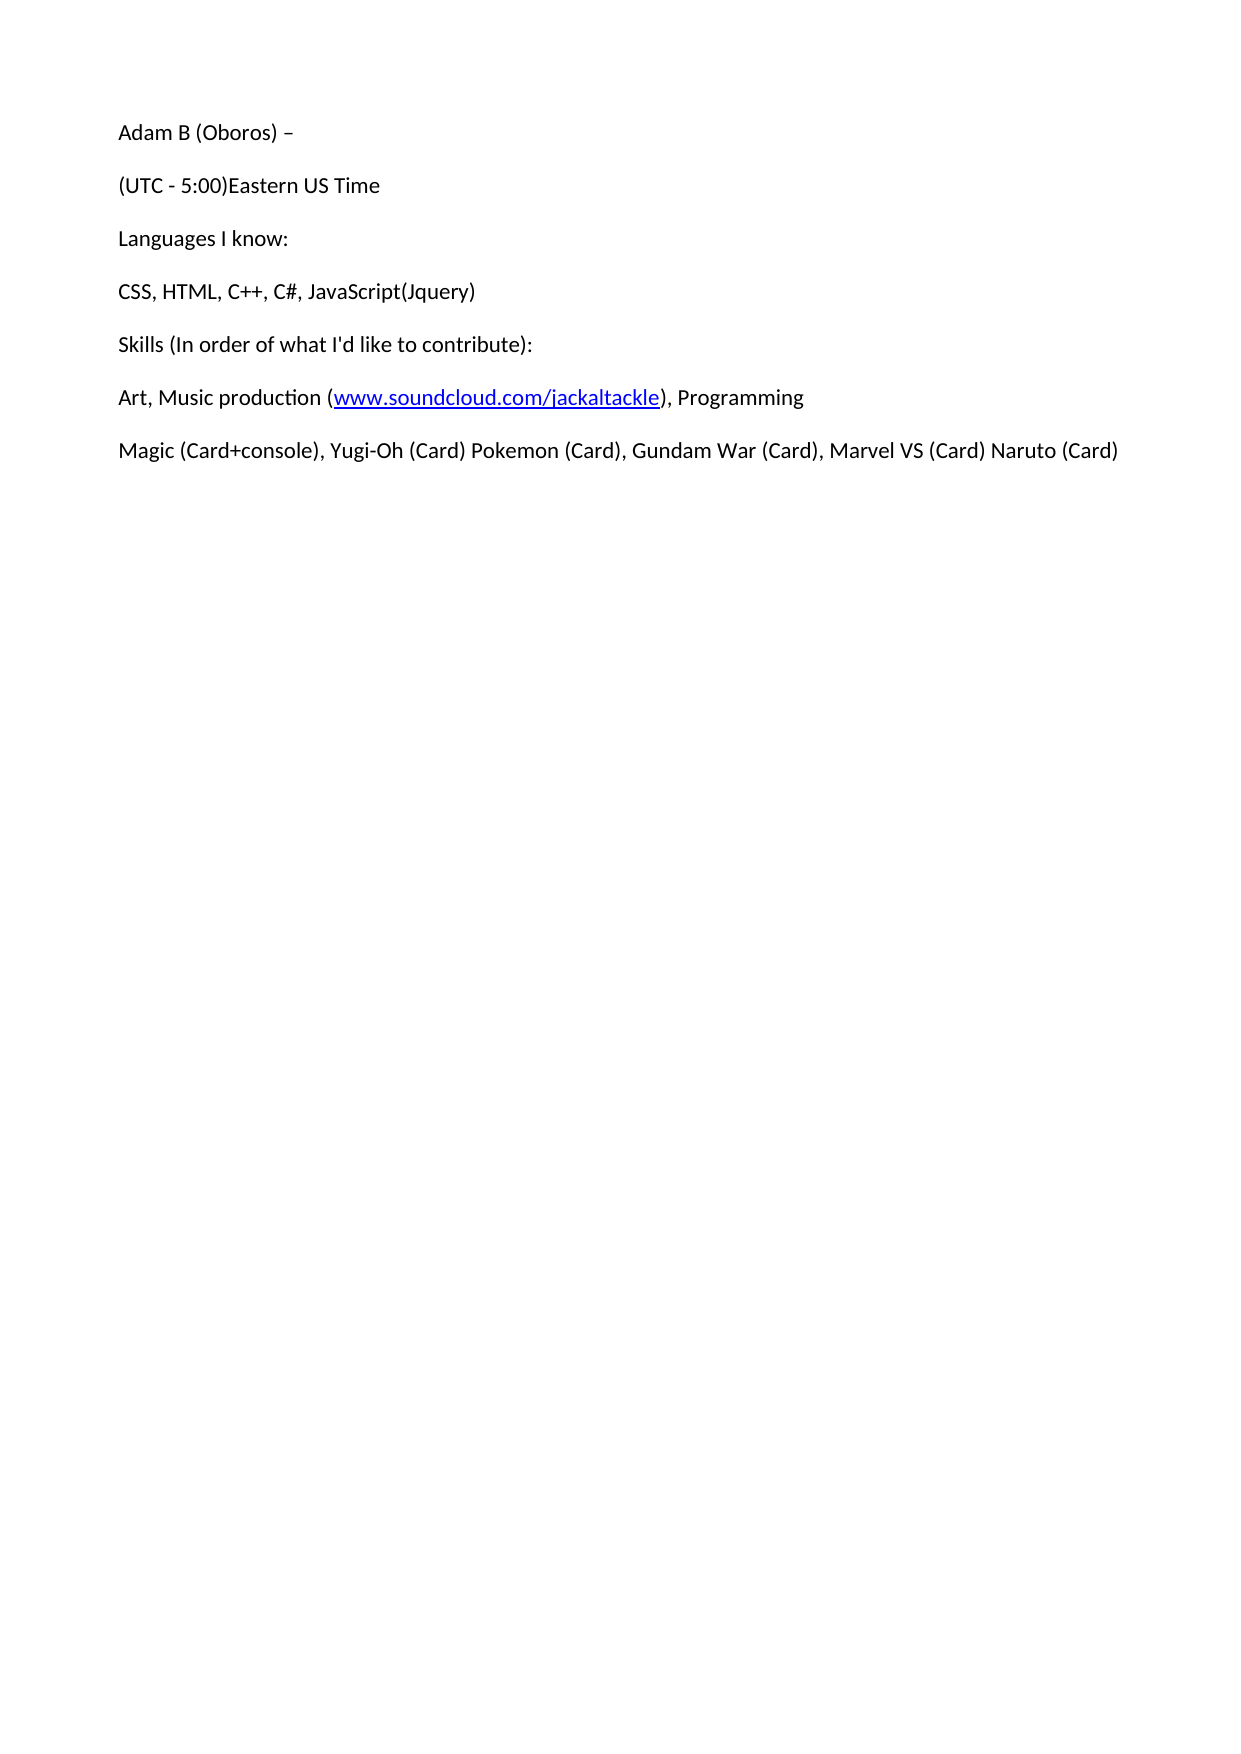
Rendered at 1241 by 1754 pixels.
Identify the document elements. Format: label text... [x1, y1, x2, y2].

text Magic (Card+console), Yugi-Oh (Card) Pokemon (Card), Gundam War (Card), Marvel VS (Card) Naruto (Card) [118, 436, 1122, 464]
text Adam B (Oboros) – [118, 118, 1122, 146]
text CSS, HTML, C++, C#, JavaScript(Jquery) [118, 277, 1122, 305]
text (UTC - 5:00)Eastern US Time [118, 171, 1122, 199]
text Art, Music production (www.soundcloud.com/jackaltackle), Programming [118, 383, 1122, 411]
text Languages I know: [118, 224, 1122, 252]
text Skills (In order of what I'd like to contribute): [118, 330, 1122, 358]
